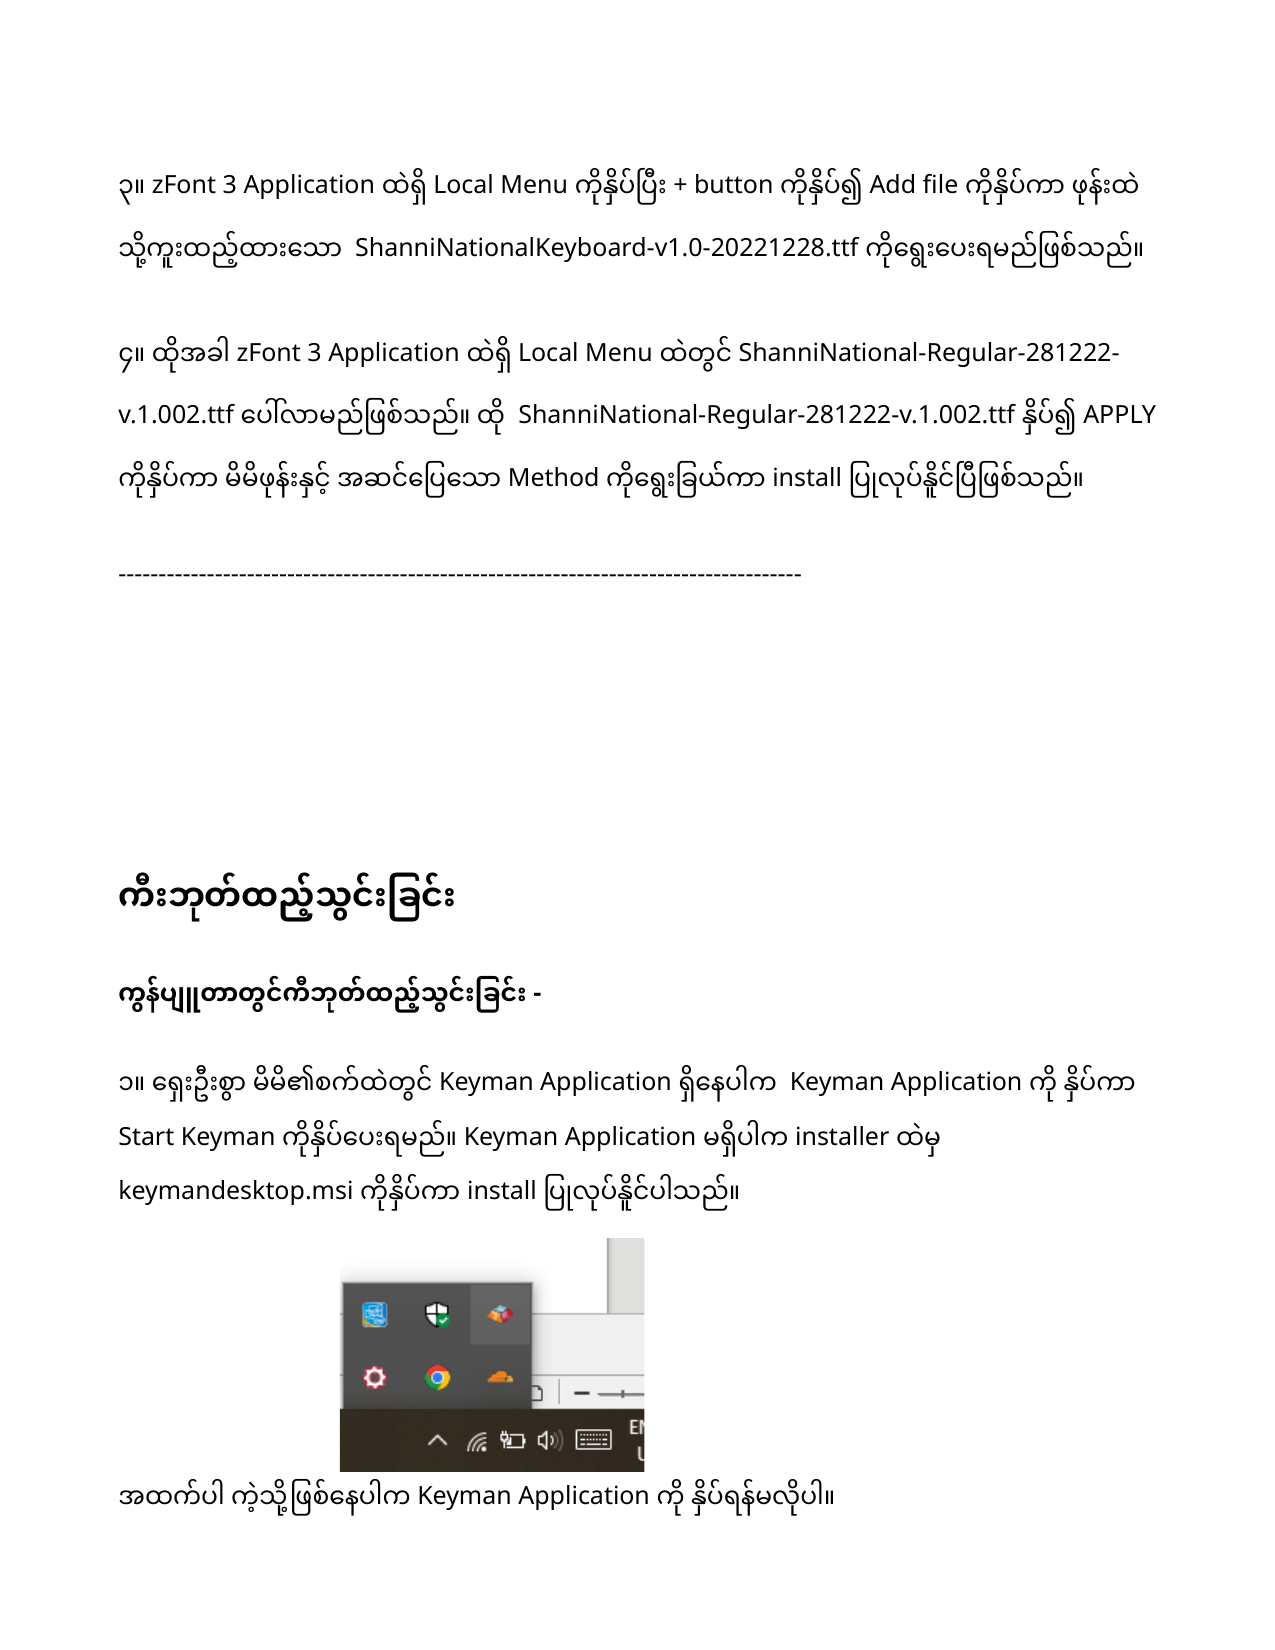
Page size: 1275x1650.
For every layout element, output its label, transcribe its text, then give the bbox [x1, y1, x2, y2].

text ၄။ ထိုအခါ zFont 3 Application ထဲရှိ Local Menu ထဲတွင် ShanniNational-Regular-281222-v.1.002.ttf ပေါ်လာမည်ဖြစ်သည်။ ထို ShanniNational-Regular-281222-v.1.002.ttf နှိပ်၍ APPLY ကိုနှိပ်ကာ မိမိဖုန်းနှင့် အဆင်ပြေသော Method ကိုရွေးခြယ်ကာ install ပြုလုပ်နိူင်ပြီဖြစ်သည်။ [118, 286, 1157, 508]
picture [339, 1238, 645, 1472]
text ၁။ ရှေးဦးစွာ မိမိ၏စက်ထဲတွင် Keyman Application ရှိနေပါက Keyman Application ကို နှိပ်ကာ Start Keyman ကိုနှိပ်ပေးရမည်။ Keyman Application မရှိပါက installer ထဲမှ keymandesktop.msi ကိုနှိပ်ကာ install ပြုလုပ်နိူင်ပါသည်။ [118, 1057, 1157, 1221]
text ကီးဘုတ်ထည့်သွင်းခြင်း [118, 828, 1157, 934]
text ၃။ zFont 3 Application ထဲရှိ Local Menu ကိုနှိပ်ပြီး + button ကိုနှိပ်၍ Add file ကိုနှိပ်ကာ ဖုန်းထဲသို့ကူးထည့်ထားသော ShanniNationalKeyboard-v1.0-20221228.ttf ကို‌ရွေးပေးရမည်ဖြစ်သည်။ [118, 118, 1157, 278]
text ကွန်ပျူတာတွင်ကီဘုတ်ထည့်သွင်းခြင်း - [118, 969, 1157, 1023]
text ------------------------------------------------------------------------------------- [118, 555, 1157, 623]
text အထက်ပါ ကဲ့သို့ဖြစ်နေပါက Keyman Application ကို နှိပ်ရန်မလိုပါ။ [118, 1221, 1157, 1526]
